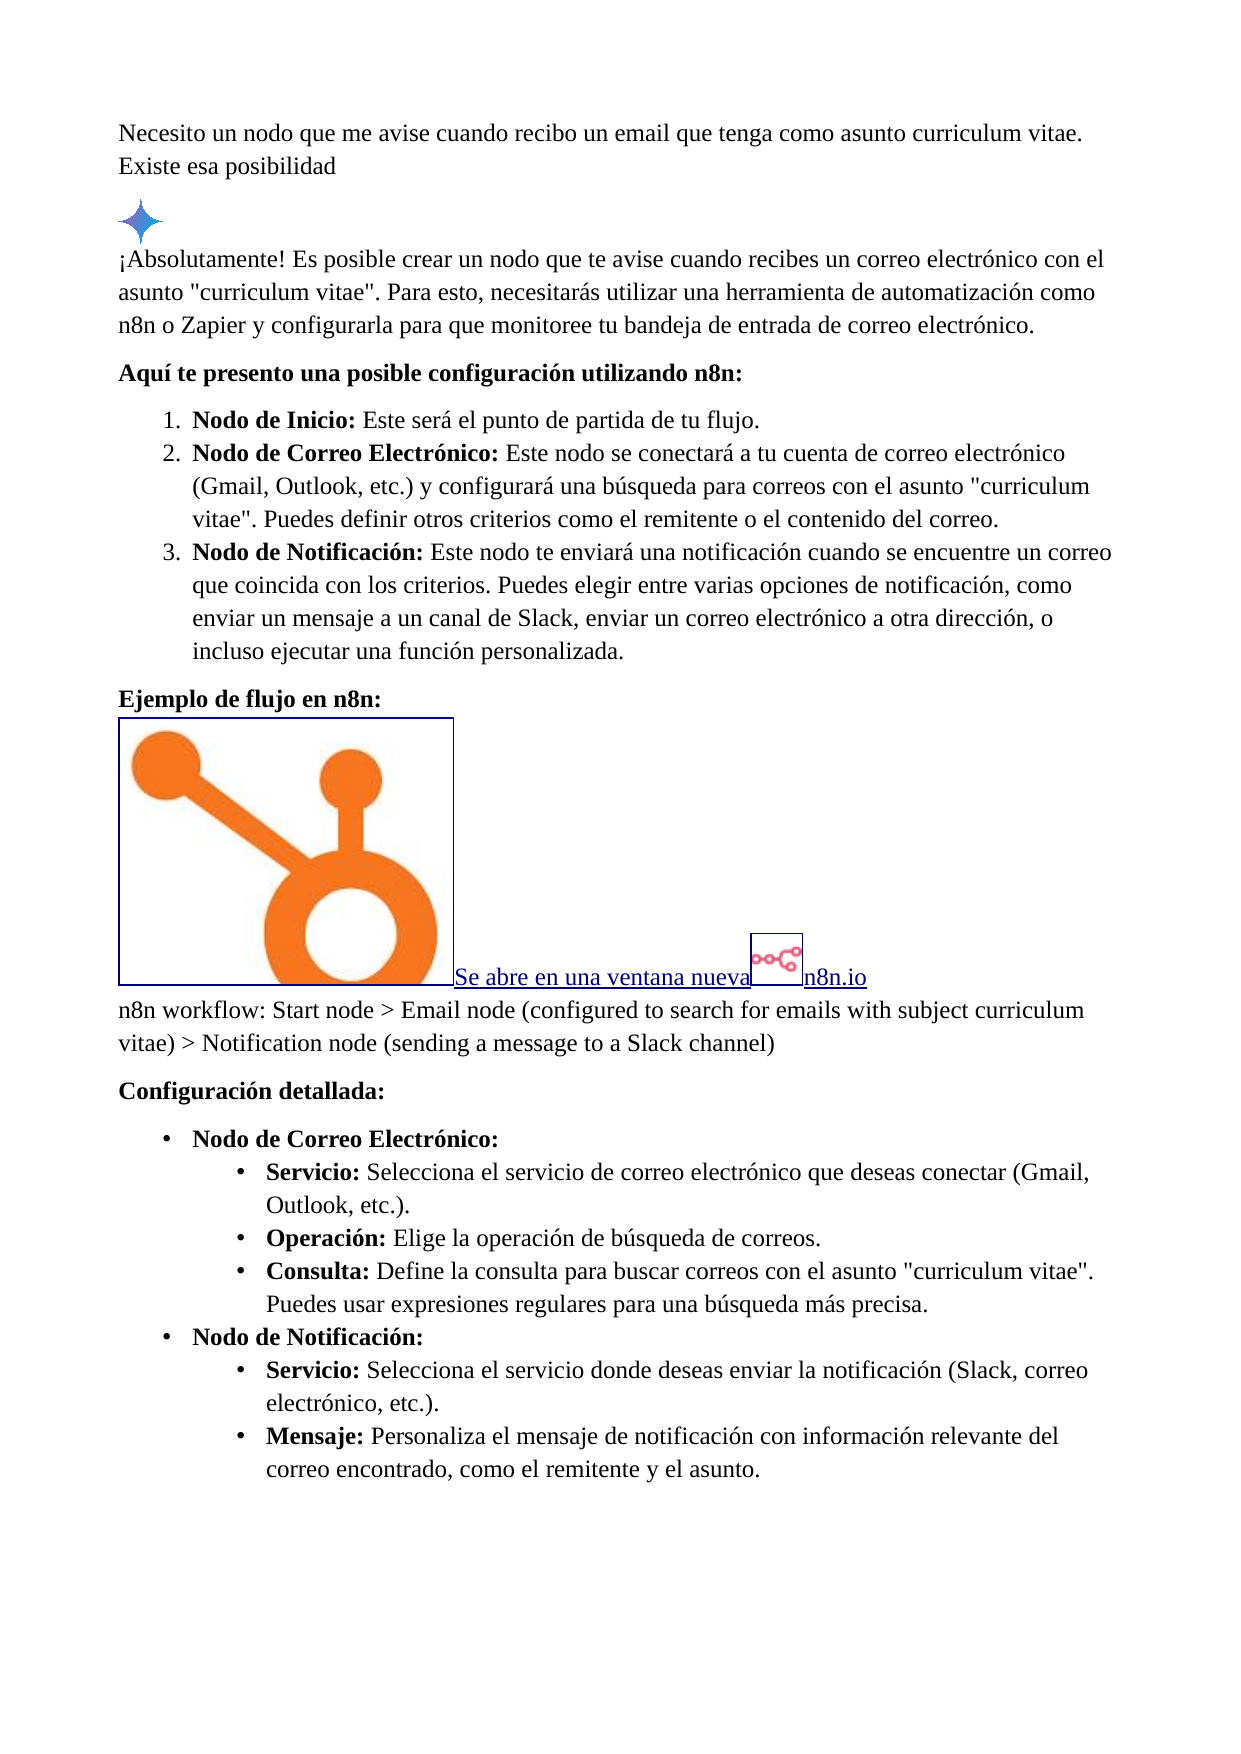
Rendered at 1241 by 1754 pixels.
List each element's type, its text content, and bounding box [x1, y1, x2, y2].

list Nodo de Inicio: Este será el punto de partida de tu flujo. [162, 405, 1122, 434]
list Operación: Elige la operación de búsqueda de correos. [236, 1223, 1122, 1252]
list Consulta: Define la consulta para buscar correos con el asunto "curriculum vitae". Puedes usar expresiones regulares para una búsqueda más precisa. [236, 1256, 1122, 1318]
list Nodo de Correo Electrónico: Este nodo se conectará a tu cuenta de correo electrónico (Gmail, Outlook, etc.) y configurará una búsqueda para correos con el asunto "curriculum vitae". Puedes definir otros criterios como el remitente o el contenido del correo. [162, 438, 1122, 533]
text Ejemplo de flujo en n8n: [118, 684, 1122, 713]
list Servicio: Selecciona el servicio donde deseas enviar la notificación (Slack, correo electrónico, etc.). [236, 1355, 1122, 1417]
list Mensaje: Personaliza el mensaje de notificación con información relevante del correo encontrado, como el remitente y el asunto. [236, 1421, 1122, 1483]
text n8n workflow: Start node > Email node (configured to search for emails with subject curriculum vitae) > Notification node (sending a message to a Slack channel) [118, 996, 1122, 1057]
text Aquí te presento una posible configuración utilizando n8n: [118, 358, 1122, 386]
text Se abre en una ventana nuevan8n.io [118, 717, 1122, 991]
list Nodo de Correo Electrónico: [162, 1124, 1122, 1152]
text ¡Absolutamente! Es posible crear un nodo que te avise cuando recibes un correo electrónico con el asunto "curriculum vitae". Para esto, necesitarás utilizar una herramienta de automatización como n8n o Zapier y configurarla para que monitoree tu bandeja de entrada de correo electrónico. [118, 244, 1122, 339]
picture [120, 719, 453, 984]
list Servicio: Selecciona el servicio de correo electrónico que deseas conectar (Gmail, Outlook, etc.). [236, 1157, 1122, 1218]
text Configuración detallada: [118, 1076, 1122, 1105]
picture [752, 934, 802, 984]
text Necesito un nodo que me avise cuando recibo un email que tenga como asunto curriculum vitae. Existe esa posibilidad [118, 118, 1122, 180]
list Nodo de Notificación: Este nodo te enviará una notificación cuando se encuentre un correo que coincida con los criterios. Puedes elegir entre varias opciones de notificación, como enviar un mensaje a un canal de Slack, enviar un correo electrónico a otra dirección, o incluso ejecutar una función personalizada. [162, 537, 1122, 665]
list Nodo de Notificación: [162, 1322, 1122, 1351]
